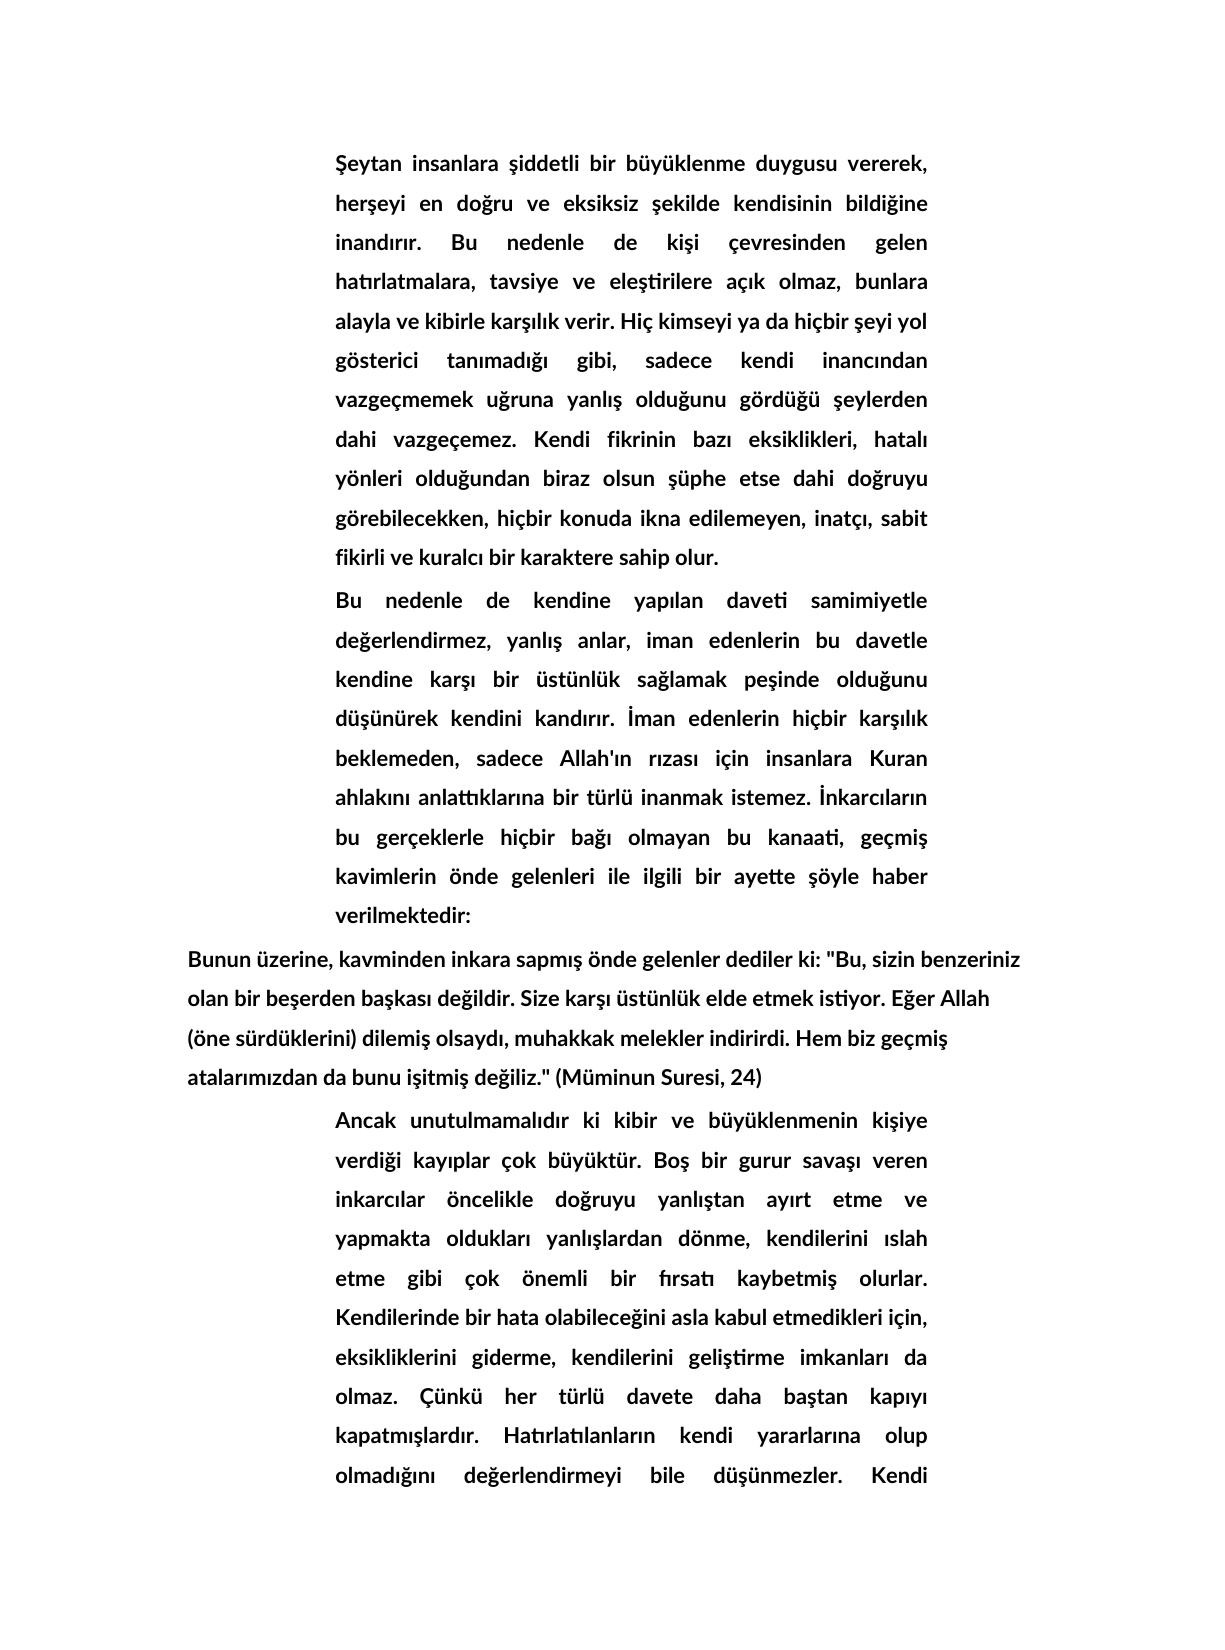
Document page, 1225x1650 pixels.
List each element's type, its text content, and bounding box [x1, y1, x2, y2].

text Bu nedenle de kendine yapılan daveti samimiyetle değerlendirmez, yanlış anlar, iman edenlerin bu davetle kendine karşı bir üstünlük sağlamak peşinde olduğunu düşünürek kendini kandırır. İman edenlerin hiçbir karşılık beklemeden, sadece Allah'ın rızası için insanlara Kuran ahlakını anlattıklarına bir türlü inanmak istemez. İnkarcıların bu gerçeklerle hiçbir bağı olmayan bu kanaati, geçmiş kavimlerin önde gelenleri ile ilgili bir ayette şöyle haber verilmektedir: [335, 587, 928, 928]
text Şeytan insanlara şiddetli bir büyüklenme duygusu vererek, herşeyi en doğru ve eksiksiz şekilde kendisinin bildiğine inandırır. Bu nedenle de kişi çevresinden gelen hatırlatmalara, tavsiye ve eleştirilere açık olmaz, bunlara alayla ve kibirle karşılık verir. Hiç kimseyi ya da hiçbir şeyi yol gösterici tanımadığı gibi, sadece kendi inancından vazgeçmemek uğruna yanlış olduğunu gördüğü şeylerden dahi vazgeçemez. Kendi fikrinin bazı eksiklikleri, hatalı yönleri olduğundan biraz olsun şüphe etse dahi doğruyu görebilecekken, hiçbir konuda ikna edilemeyen, inatçı, sabit fikirli ve kuralcı bir karaktere sahip olur. [335, 150, 928, 570]
text Ancak unutulmamalıdır ki kibir ve büyüklenmenin kişiye verdiği kayıplar çok büyüktür. Boş bir gurur savaşı veren inkarcılar öncelikle doğruyu yanlıştan ayırt etme ve yapmakta oldukları yanlışlardan dönme, kendilerini ıslah etme gibi çok önemli bir fırsatı kaybetmiş olurlar. Kendilerinde bir hata olabileceğini asla kabul etmedikleri için, eksikliklerini giderme, kendilerini geliştirme imkanları da olmaz. Çünkü her türlü davete daha baştan kapıyı kapatmışlardır. Hatırlatılanların kendi yararlarına olup olmadığını değerlendirmeyi bile düşünmezler. Kendi [335, 1107, 928, 1488]
text Bunun üzerine, kavminden inkara sapmış önde gelenler dediler ki: "Bu, sizin benzeriniz olan bir beşerden başkası değildir. Size karşı üstünlük elde etmek istiyor. Eğer Allah (öne sürdüklerini) dilemiş olsaydı, muhakkak melekler indirirdi. Hem biz geçmiş atalarımızdan da bunu işitmiş değiliz." (Müminun Suresi, 24) [187, 946, 1037, 1090]
